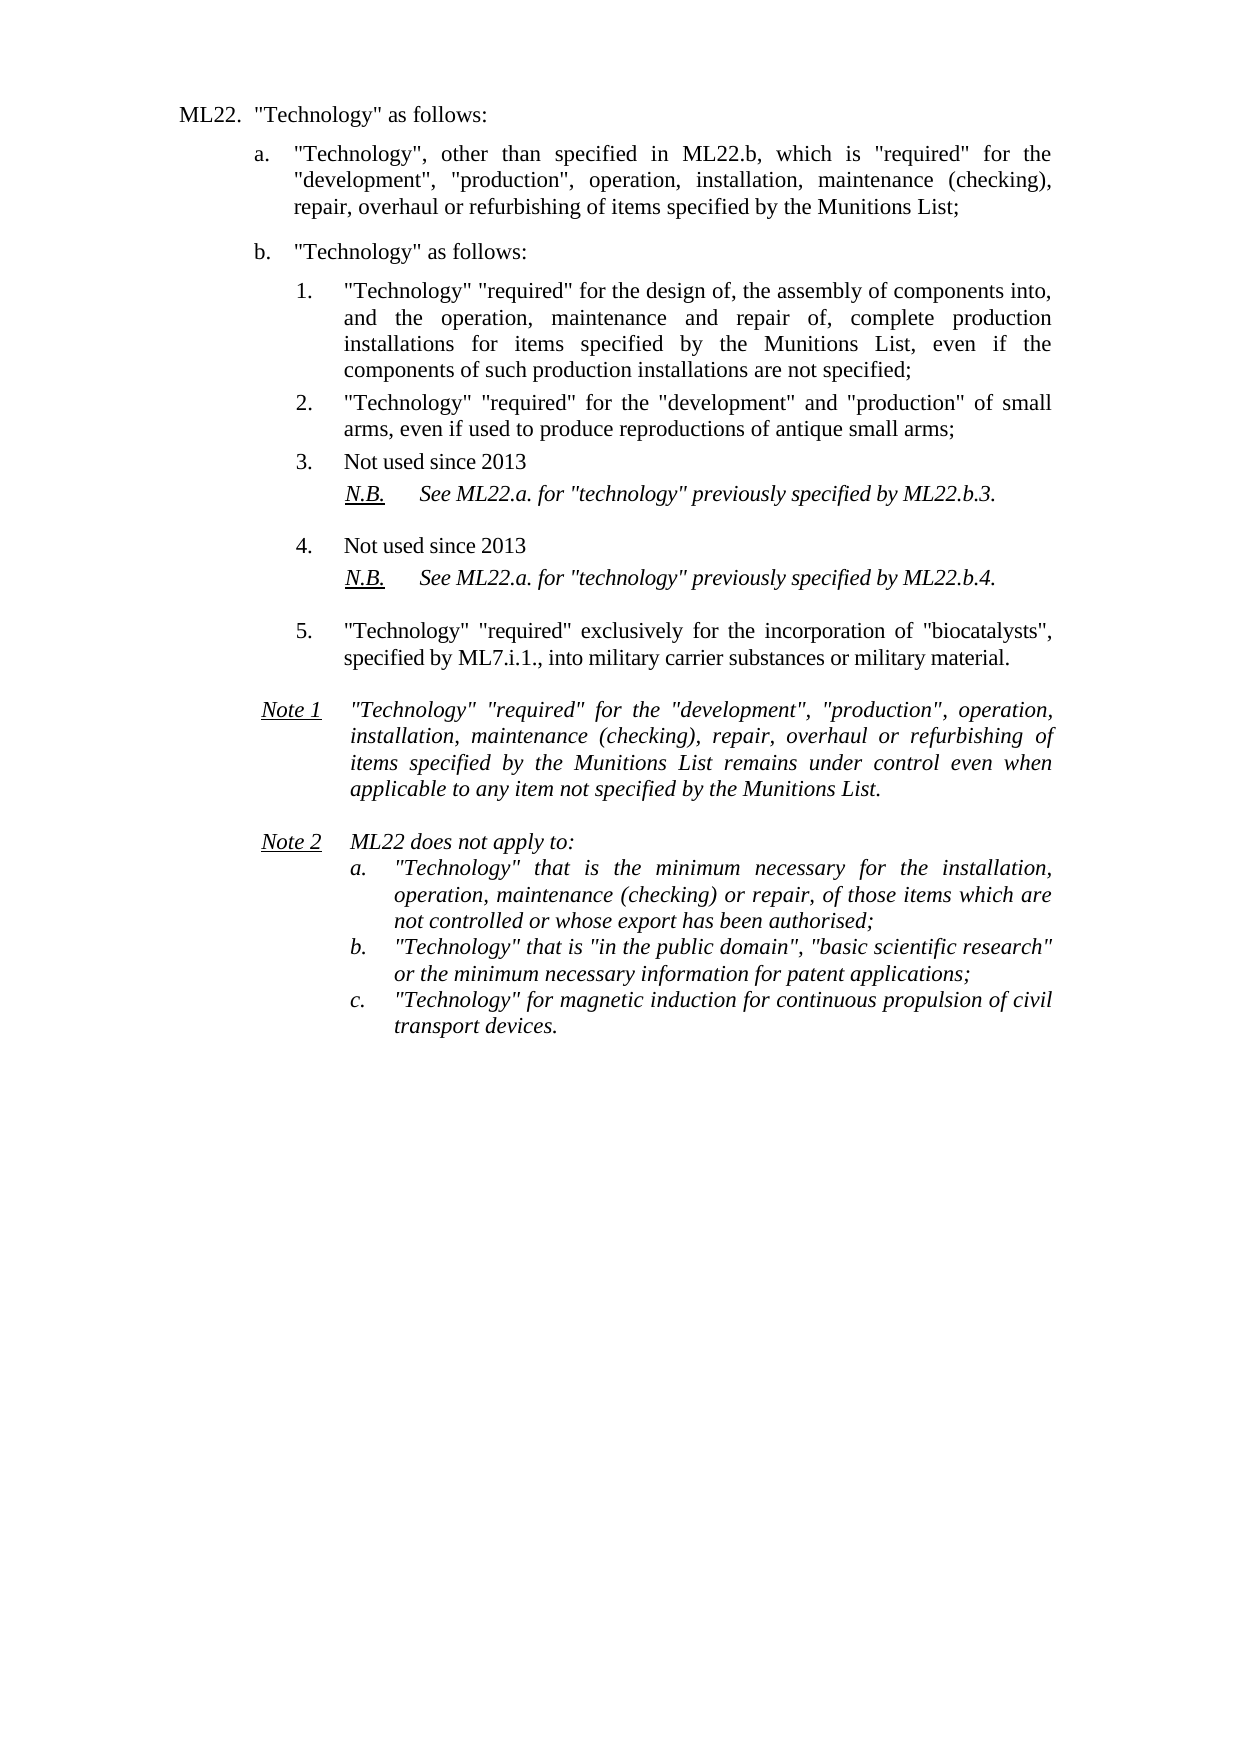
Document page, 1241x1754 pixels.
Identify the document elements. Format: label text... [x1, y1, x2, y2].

text 5. "Technology" "required" exclusively for the incorporation of "biocatalysts", specified by ML7.i.1., into military carrier substances or military material. [187, 617, 1053, 670]
text 4. Not used since 2013 [187, 532, 1053, 558]
text 3. Not used since 2013 [187, 448, 1053, 474]
text 2. "Technology" "required" for the "development" and "production" of small arms, even if used to produce reproductions of antique small arms; [187, 389, 1053, 442]
text N.B. See ML22.a. for "technology" previously specified by ML22.b.3. [187, 481, 1053, 507]
text 1. "Technology" "required" for the design of, the assembly of components into, and the operation, maintenance and repair of, complete production installations for items specified by the Munitions List, even if the components of such production installations are not specified; [187, 277, 1053, 383]
text a. "Technology", other than specified in ML22.b, which is "required" for the "development", "production", operation, installation, maintenance (checking), repair, overhaul or refurbishing of items specified by the Munitions List; [187, 140, 1053, 219]
text ML22. "Technology" as follows: [179, 101, 1053, 128]
text b. "Technology" as follows: [187, 238, 1053, 265]
text Note 1 "Technology" "required" for the "development", "production", operation, installation, maintenance (checking), repair, overhaul or refurbishing of items specified by the Munitions List remains under control even when applicable to any item not specified by the Munitions List. [261, 696, 1053, 802]
text b. "Technology" that is "in the public domain", "basic scientific research" or the minimum necessary information for patent applications; [350, 933, 1053, 986]
text N.B. See ML22.a. for "technology" previously specified by ML22.b.4. [187, 564, 1053, 591]
text c. "Technology" for magnetic induction for continuous propulsion of civil transport devices. [350, 986, 1053, 1039]
text a. "Technology" that is the minimum necessary for the installation, operation, maintenance (checking) or repair, of those items which are not controlled or whose export has been authorised; [350, 854, 1053, 933]
text Note 2 ML22 does not apply to: [261, 828, 1053, 854]
